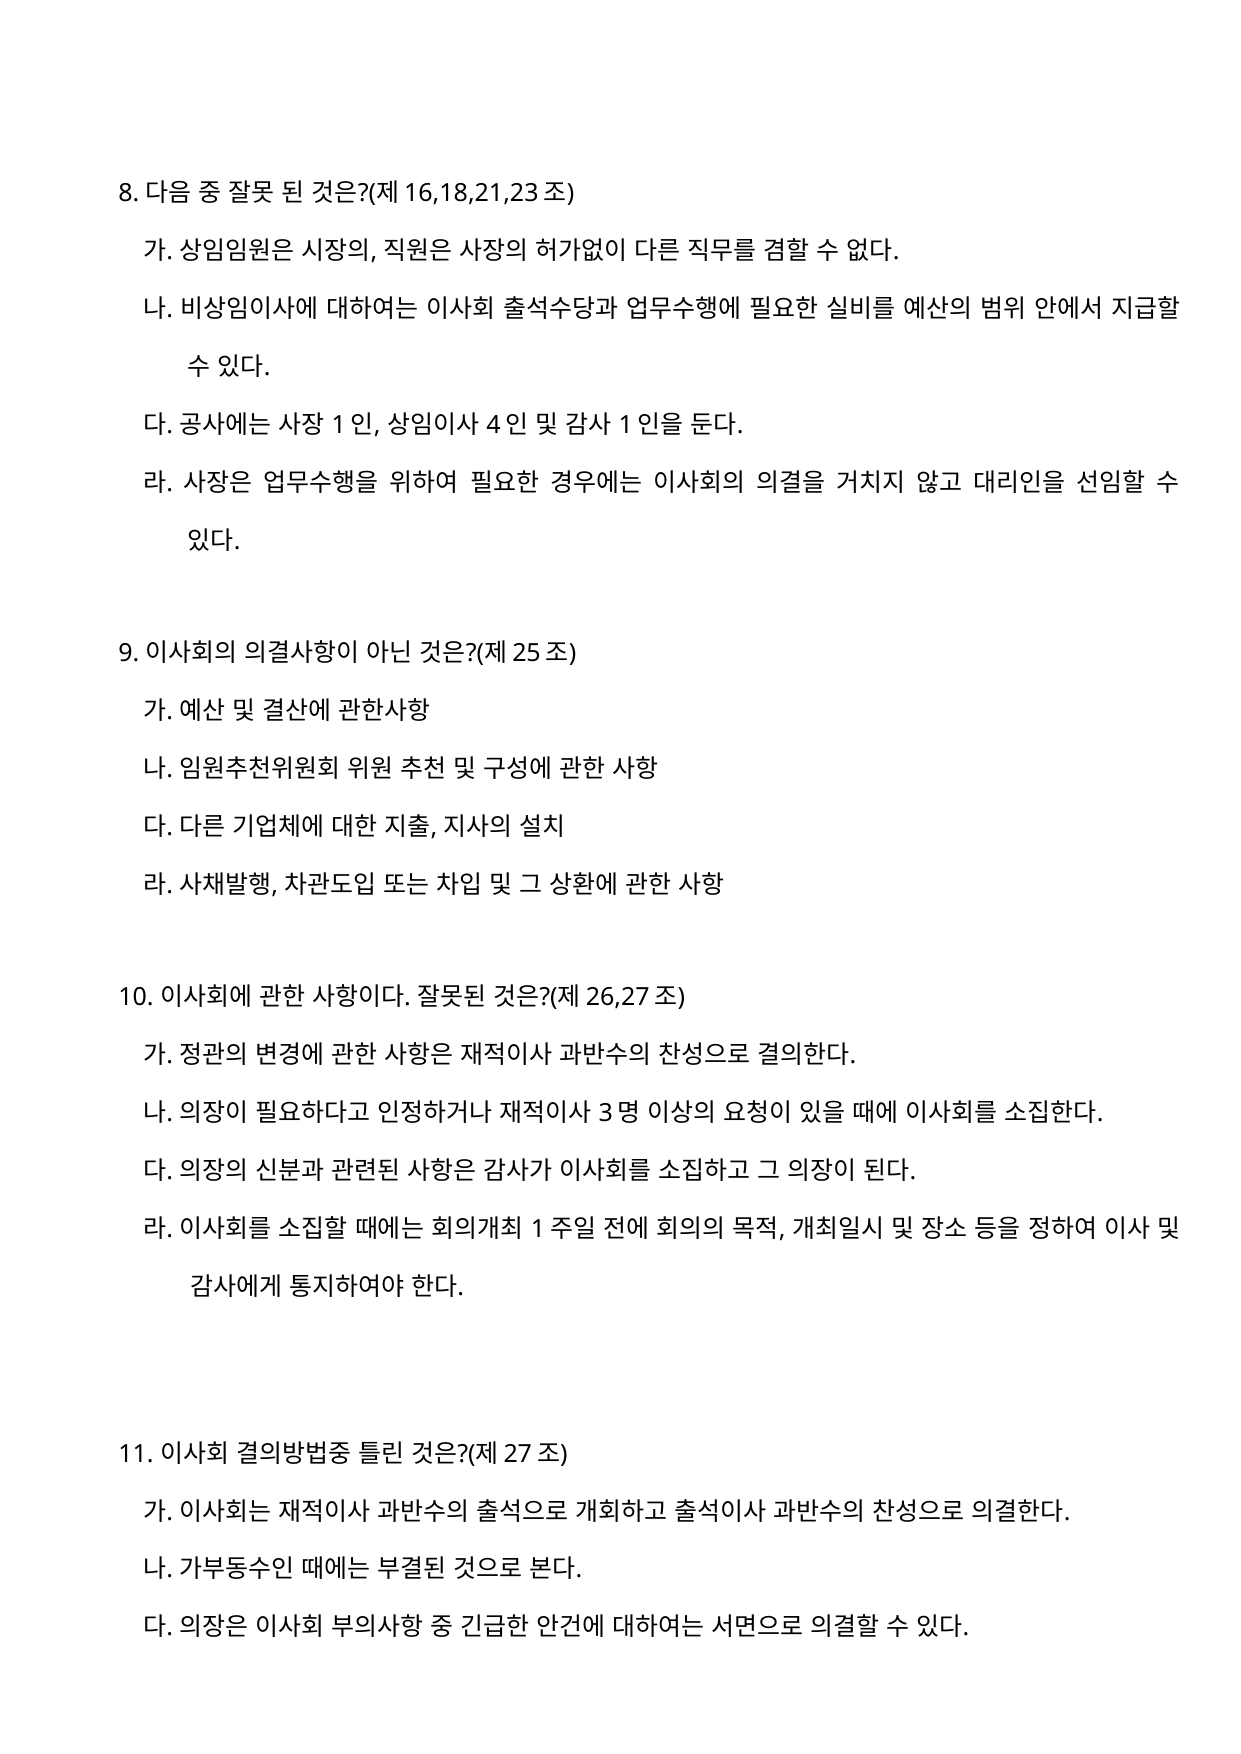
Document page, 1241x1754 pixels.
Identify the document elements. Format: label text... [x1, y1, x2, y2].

text 가. 상임임원은 시장의, 직원은 사장의 허가없이 다른 직무를 겸할 수 없다. [143, 231, 1181, 267]
text 다. 의장의 신분과 관련된 사항은 감사가 이사회를 소집하고 그 의장이 된다. [143, 1150, 1181, 1187]
text 가. 이사회는 재적이사 과반수의 출석으로 개회하고 출석이사 과반수의 찬성으로 의결한다. [143, 1491, 1181, 1527]
text 나. 의장이 필요하다고 인정하거나 재적이사 3명 이상의 요청이 있을 때에 이사회를 소집한다. [143, 1092, 1181, 1129]
text 나. 비상임이사에 대하여는 이사회 출석수당과 업무수행에 필요한 실비를 예산의 범위 안에서 지급할 수 있다. [143, 288, 1181, 383]
text 다. 다른 기업체에 대한 지출, 지사의 설치 [143, 806, 1181, 842]
text 11. 이사회 결의방법중 틀린 것은?(제27조) [118, 1433, 1181, 1469]
text 나. 가부동수인 때에는 부결된 것으로 본다. [143, 1549, 1181, 1585]
text 다. 의장은 이사회 부의사항 중 긴급한 안건에 대하여는 서면으로 의결할 수 있다. [143, 1607, 1181, 1643]
text 다. 공사에는 사장 1인, 상임이사 4인 및 감사 1인을 둔다. [143, 404, 1181, 441]
text 10. 이사회에 관한 사항이다. 잘못된 것은?(제26,27조) [118, 977, 1181, 1013]
text 라. 사채발행, 차관도입 또는 차입 및 그 상환에 관한 사항 [143, 864, 1181, 900]
text 가. 예산 및 결산에 관한사항 [143, 690, 1181, 727]
text 라. 사장은 업무수행을 위하여 필요한 경우에는 이사회의 의결을 거치지 않고 대리인을 선임할 수 있다. [143, 462, 1181, 556]
text 라. 이사회를 소집할 때에는 회의개최 1주일 전에 회의의 목적, 개최일시 및 장소 등을 정하여 이사 및 감사에게 통지하여야 한다. [143, 1208, 1181, 1302]
text 9. 이사회의 의결사항이 아닌 것은?(제25조) [118, 632, 1181, 669]
text 나. 임원추천위원회 위원 추천 및 구성에 관한 사항 [143, 748, 1181, 784]
text 8. 다음 중 잘못 된 것은?(제16,18,21,23조) [118, 173, 1181, 209]
text 가. 정관의 변경에 관한 사항은 재적이사 과반수의 찬성으로 결의한다. [143, 1034, 1181, 1071]
